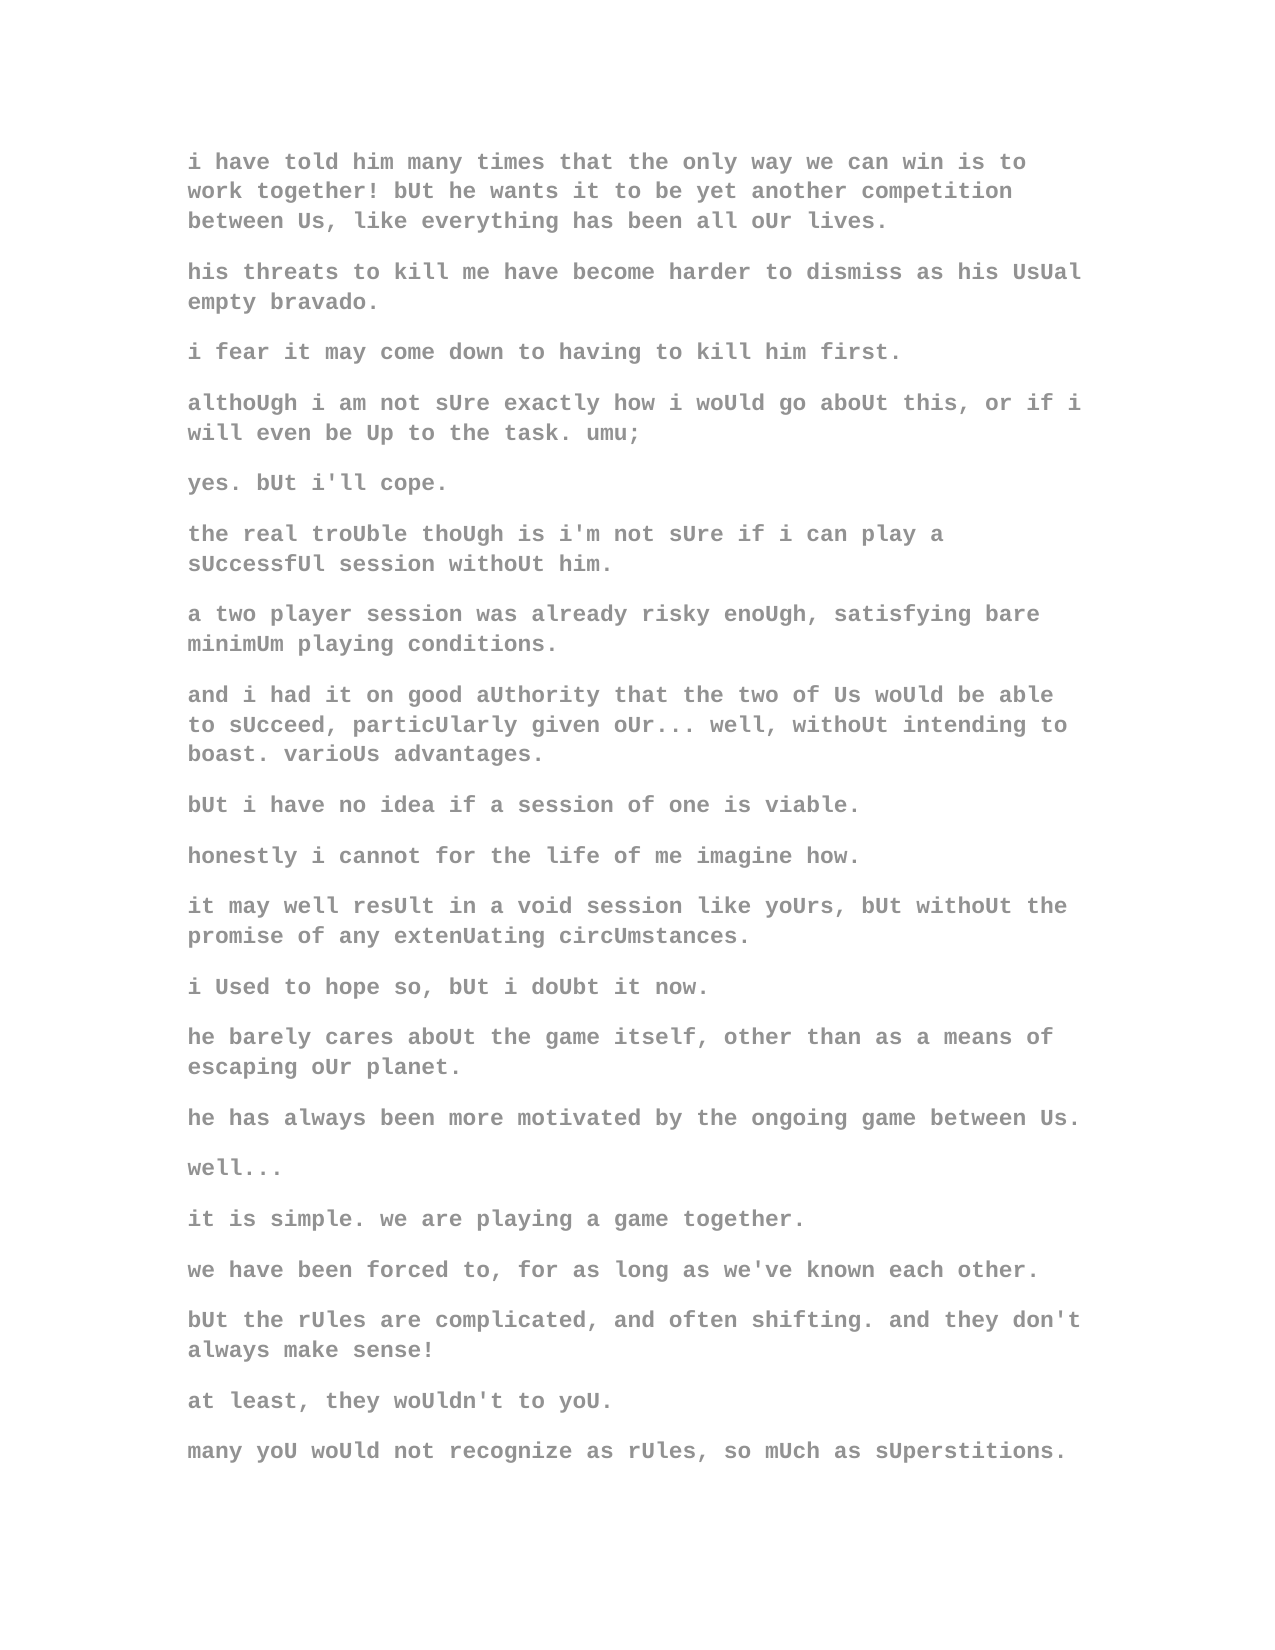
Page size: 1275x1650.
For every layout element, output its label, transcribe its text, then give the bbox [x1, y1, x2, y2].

text i have told him many times that the only way we can win is to work together! bUt he wants it to be yet another competition between Us, like everything has been all oUr lives. [187, 150, 1087, 236]
text yes. bUt i'll cope. [187, 472, 1087, 498]
text his threats to kill me have become harder to dismiss as his UsUal empty bravado. [187, 260, 1087, 316]
text it may well resUlt in a void session like yoUrs, bUt withoUt the promise of any extenUating circUmstances. [187, 894, 1087, 950]
text i Used to hope so, bUt i doUbt it now. [187, 975, 1087, 1001]
text a two player session was already risky enoUgh, satisfying bare minimUm playing conditions. [187, 603, 1087, 658]
text we have been forced to, for as long as we've known each other. [187, 1258, 1087, 1284]
text he has always been more motivated by the ongoing game between Us. [187, 1106, 1087, 1132]
text bUt the rUles are complicated, and often shifting. and they don't always make sense! [187, 1308, 1087, 1364]
text it is simple. we are playing a game together. [187, 1207, 1087, 1233]
text he barely cares aboUt the game itself, other than as a means of escaping oUr planet. [187, 1026, 1087, 1081]
text althoUgh i am not sUre exactly how i woUld go aboUt this, or if i will even be Up to the task. umu; [187, 391, 1087, 447]
text honestly i cannot for the life of me imagine how. [187, 844, 1087, 870]
text many yoU woUld not recognize as rUles, so mUch as sUperstitions. [187, 1439, 1087, 1466]
text the real troUble thoUgh is i'm not sUre if i can play a sUccessfUl session withoUt him. [187, 522, 1087, 578]
text at least, they woUldn't to yoU. [187, 1389, 1087, 1415]
text well... [187, 1157, 1087, 1183]
text and i had it on good aUthority that the two of Us woUld be able to sUcceed, particUlarly given oUr... well, withoUt intending to boast. varioUs advantages. [187, 683, 1087, 769]
text bUt i have no idea if a session of one is viable. [187, 793, 1087, 819]
text i fear it may come down to having to kill him first. [187, 341, 1087, 367]
